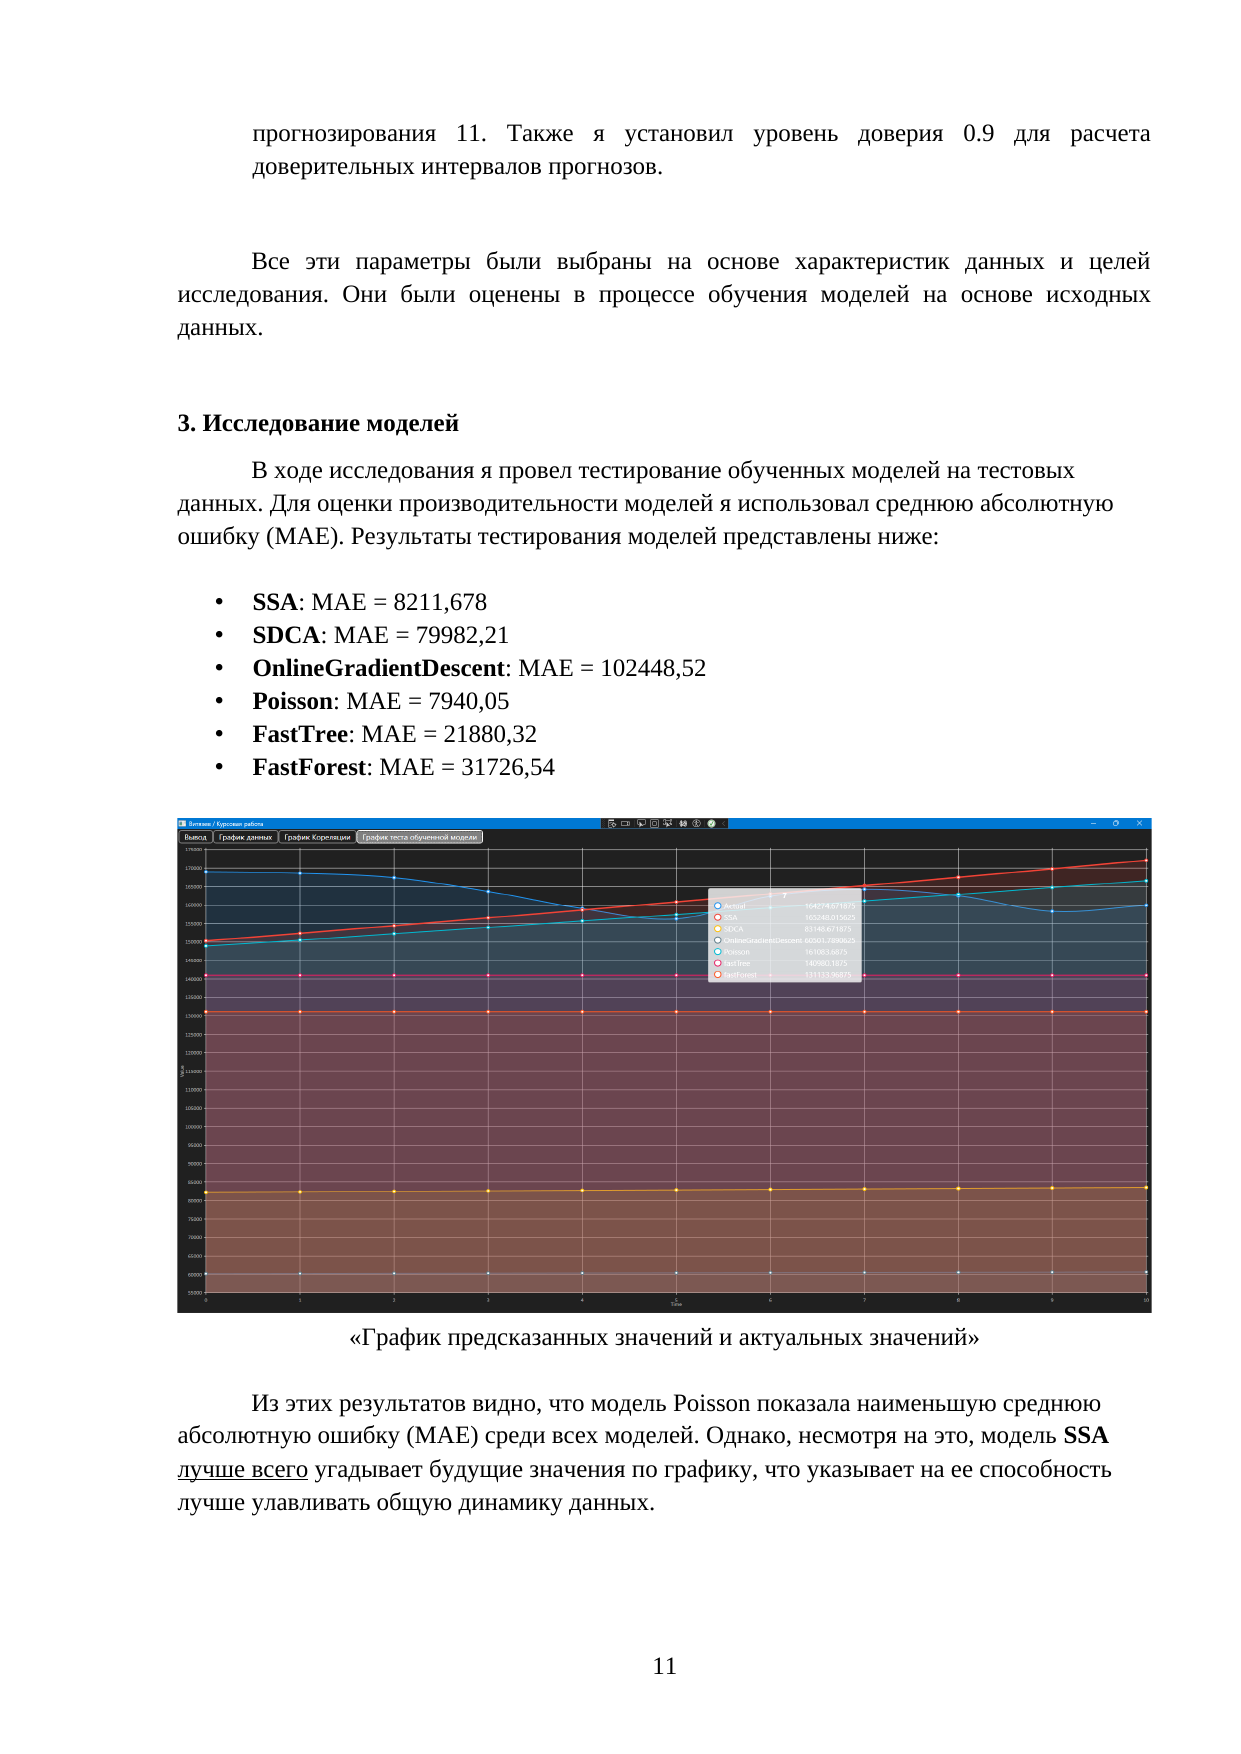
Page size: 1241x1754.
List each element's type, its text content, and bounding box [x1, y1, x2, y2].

text Из этих результатов видно, что модель Poisson показала наименьшую среднюю абсолютную ошибку (MAE) среди всех моделей. Однако, несмотря на это, модель SSA лучше всего угадывает будущие значения по графику, что указывает на ее способность лучше улавливать общую динамику данных. [177, 1388, 1152, 1515]
text «График предсказанных значений и актуальных значений» [177, 1313, 1152, 1350]
picture [177, 818, 1152, 1313]
list SSA: MAE = 8211,678 [215, 587, 1152, 616]
text В ходе исследования я провел тестирование обученных моделей на тестовых данных. Для оценки производительности моделей я использовал среднюю абсолютную ошибку (MAE). Результаты тестирования моделей представлены ниже: [177, 455, 1152, 550]
list прогнозирования 11. Также я установил уровень доверия 0.9 для расчета доверительных интервалов прогнозов. [215, 118, 1152, 180]
list FastTree: MAE = 21880,32 [215, 719, 1152, 748]
text Все эти параметры были выбраны на основе характеристик данных и целей исследования. Они были оценены в процессе обучения моделей на основе исходных данных. [177, 246, 1152, 341]
list OnlineGradientDescent: MAE = 102448,52 [215, 653, 1152, 682]
list FastForest: MAE = 31726,54 [215, 752, 1152, 781]
list SDCA: MAE = 79982,21 [215, 620, 1152, 649]
list Poisson: MAE = 7940,05 [215, 686, 1152, 715]
text 3. Исследование моделей [177, 408, 1152, 436]
